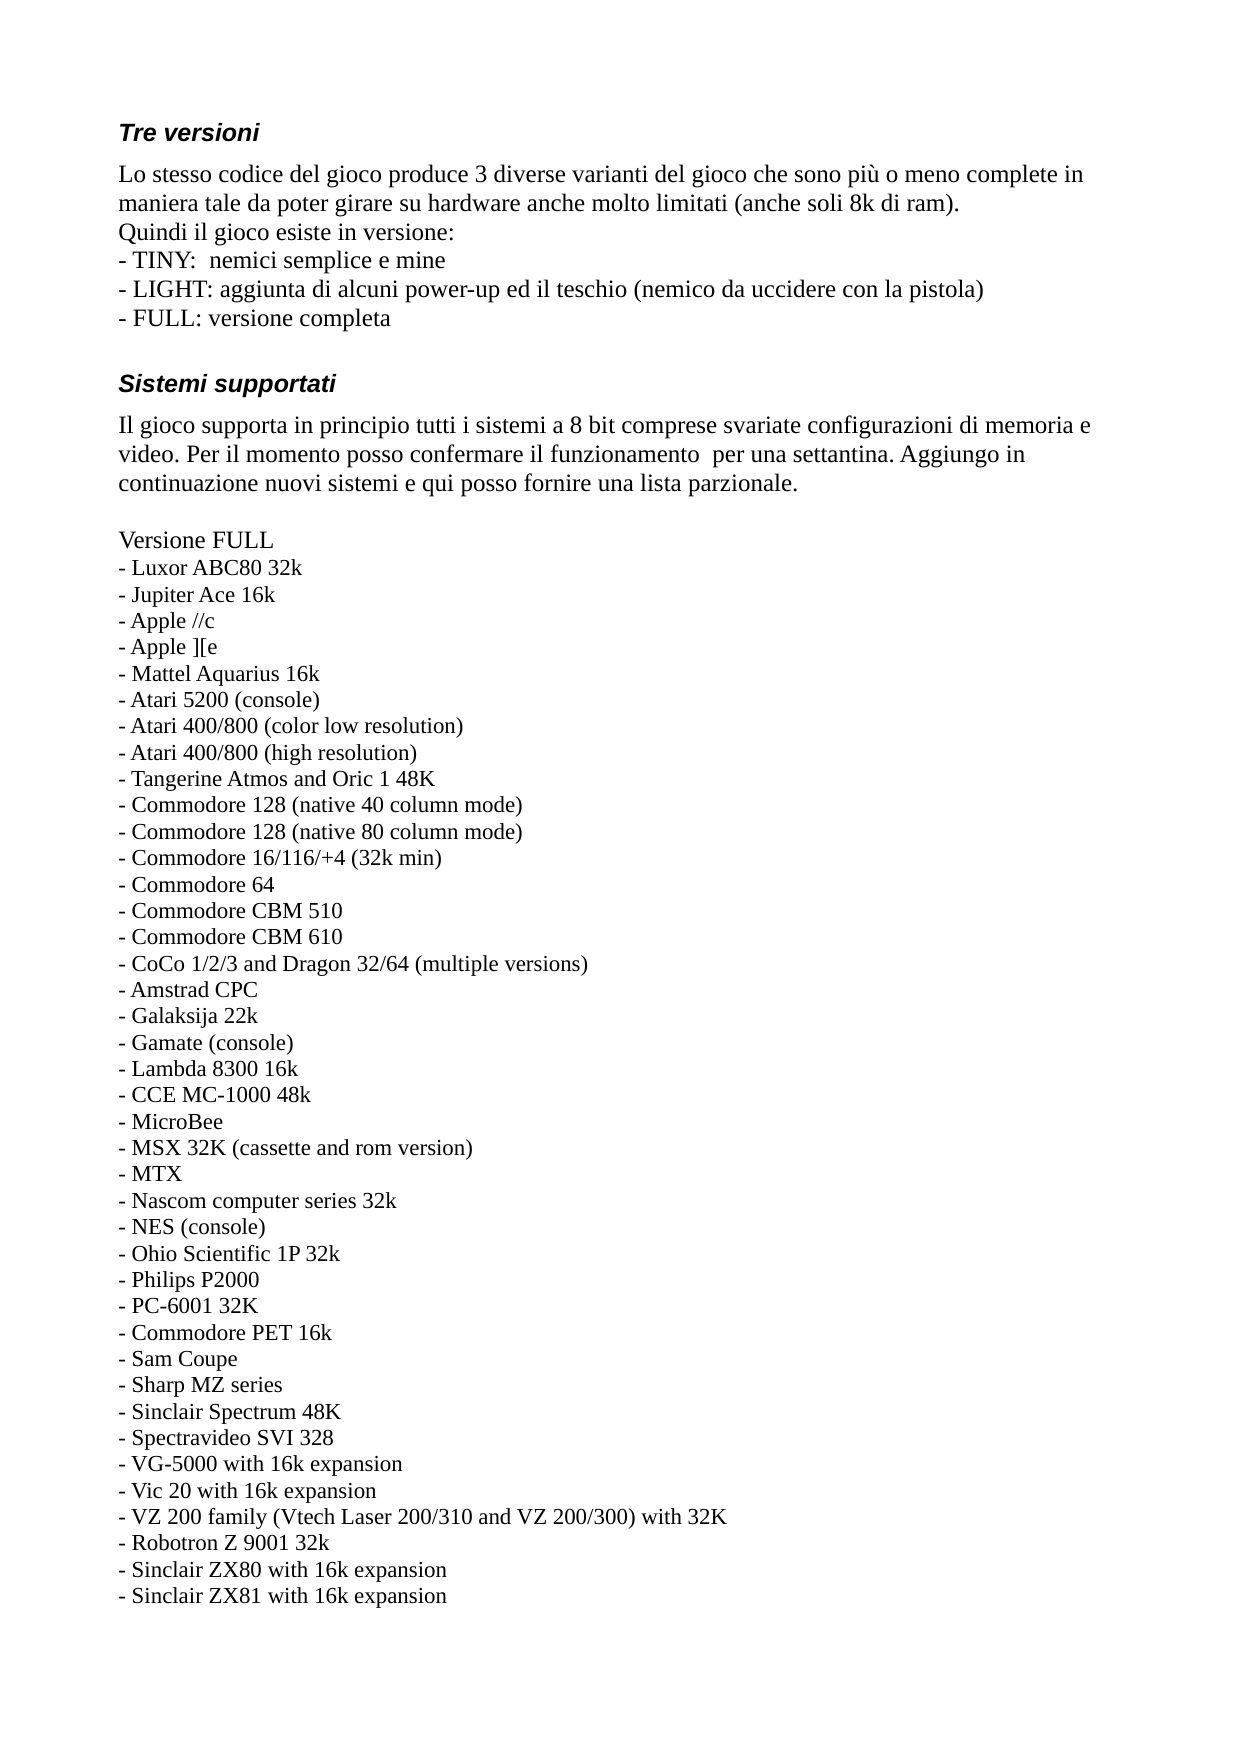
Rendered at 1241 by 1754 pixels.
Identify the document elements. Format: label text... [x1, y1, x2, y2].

text - Mattel Aquarius 16k [118, 660, 1122, 686]
text - Nascom computer series 32k [118, 1187, 1122, 1213]
text - Atari 5200 (console) [118, 686, 1122, 712]
text - Commodore CBM 510 [118, 897, 1122, 923]
text Il gioco supporta in principio tutti i sistemi a 8 bit comprese svariate configurazioni di memoria e video. Per il momento posso confermare il funzionamento per una settantina. Aggiungo in continuazione nuovi sistemi e qui posso fornire una lista parzionale. [118, 411, 1122, 526]
text - Spectravideo SVI 328 [118, 1424, 1122, 1450]
text - VZ 200 family (Vtech Laser 200/310 and VZ 200/300) with 32K [118, 1503, 1122, 1529]
text - Atari 400/800 (high resolution) [118, 739, 1122, 765]
text - Ohio Scientific 1P 32k [118, 1239, 1122, 1266]
text - CoCo 1/2/3 and Dragon 32/64 (multiple versions) [118, 950, 1122, 976]
text - Amstrad CPC [118, 976, 1122, 1002]
text - Sinclair ZX80 with 16k expansion [118, 1556, 1122, 1582]
text - Apple ][e [118, 633, 1122, 660]
text - Lambda 8300 16k [118, 1055, 1122, 1081]
text - Commodore 128 (native 40 column mode) [118, 792, 1122, 818]
text - Commodore CBM 610 [118, 923, 1122, 950]
text - Philips P2000 [118, 1266, 1122, 1292]
text - PC-6001 32K [118, 1292, 1122, 1319]
subtitle Tre versioni [118, 118, 1122, 147]
text - CCE MC-1000 48k [118, 1081, 1122, 1108]
text - Galaksija 22k [118, 1002, 1122, 1029]
text - Robotron Z 9001 32k [118, 1529, 1122, 1556]
text - Tangerine Atmos and Oric 1 48K [118, 765, 1122, 792]
text - Vic 20 with 16k expansion [118, 1477, 1122, 1503]
subtitle Sistemi supportati [118, 369, 1122, 398]
text - Commodore 16/116/+4 (32k min) [118, 844, 1122, 871]
text - Sam Coupe [118, 1345, 1122, 1371]
text Lo stesso codice del gioco produce 3 diverse varianti del gioco che sono più o meno complete in maniera tale da poter girare su hardware anche molto limitati (anche soli 8k di ram). Quindi il gioco esiste in versione: - TINY: nemici semplice e mine - LIGHT: aggiunta di alcuni power-up ed il teschio (nemico da uccidere con la pistola) - FULL: versione completa [118, 159, 1122, 332]
text - Commodore PET 16k [118, 1319, 1122, 1345]
text - Commodore 128 (native 80 column mode) [118, 818, 1122, 844]
text - MicroBee [118, 1108, 1122, 1134]
text - Sharp MZ series [118, 1371, 1122, 1398]
text - Commodore 64 [118, 871, 1122, 897]
text - Jupiter Ace 16k [118, 581, 1122, 607]
text - VG-5000 with 16k expansion [118, 1450, 1122, 1477]
text Versione FULL [118, 526, 1122, 554]
text - MTX [118, 1161, 1122, 1187]
text - Atari 400/800 (color low resolution) [118, 712, 1122, 739]
text - MSX 32K (cassette and rom version) [118, 1134, 1122, 1161]
text - Sinclair Spectrum 48K [118, 1398, 1122, 1424]
text - Apple //c [118, 607, 1122, 633]
text - NES (console) [118, 1213, 1122, 1239]
text - Gamate (console) [118, 1029, 1122, 1055]
text - Sinclair ZX81 with 16k expansion [118, 1582, 1122, 1608]
text - Luxor ABC80 32k [118, 554, 1122, 581]
